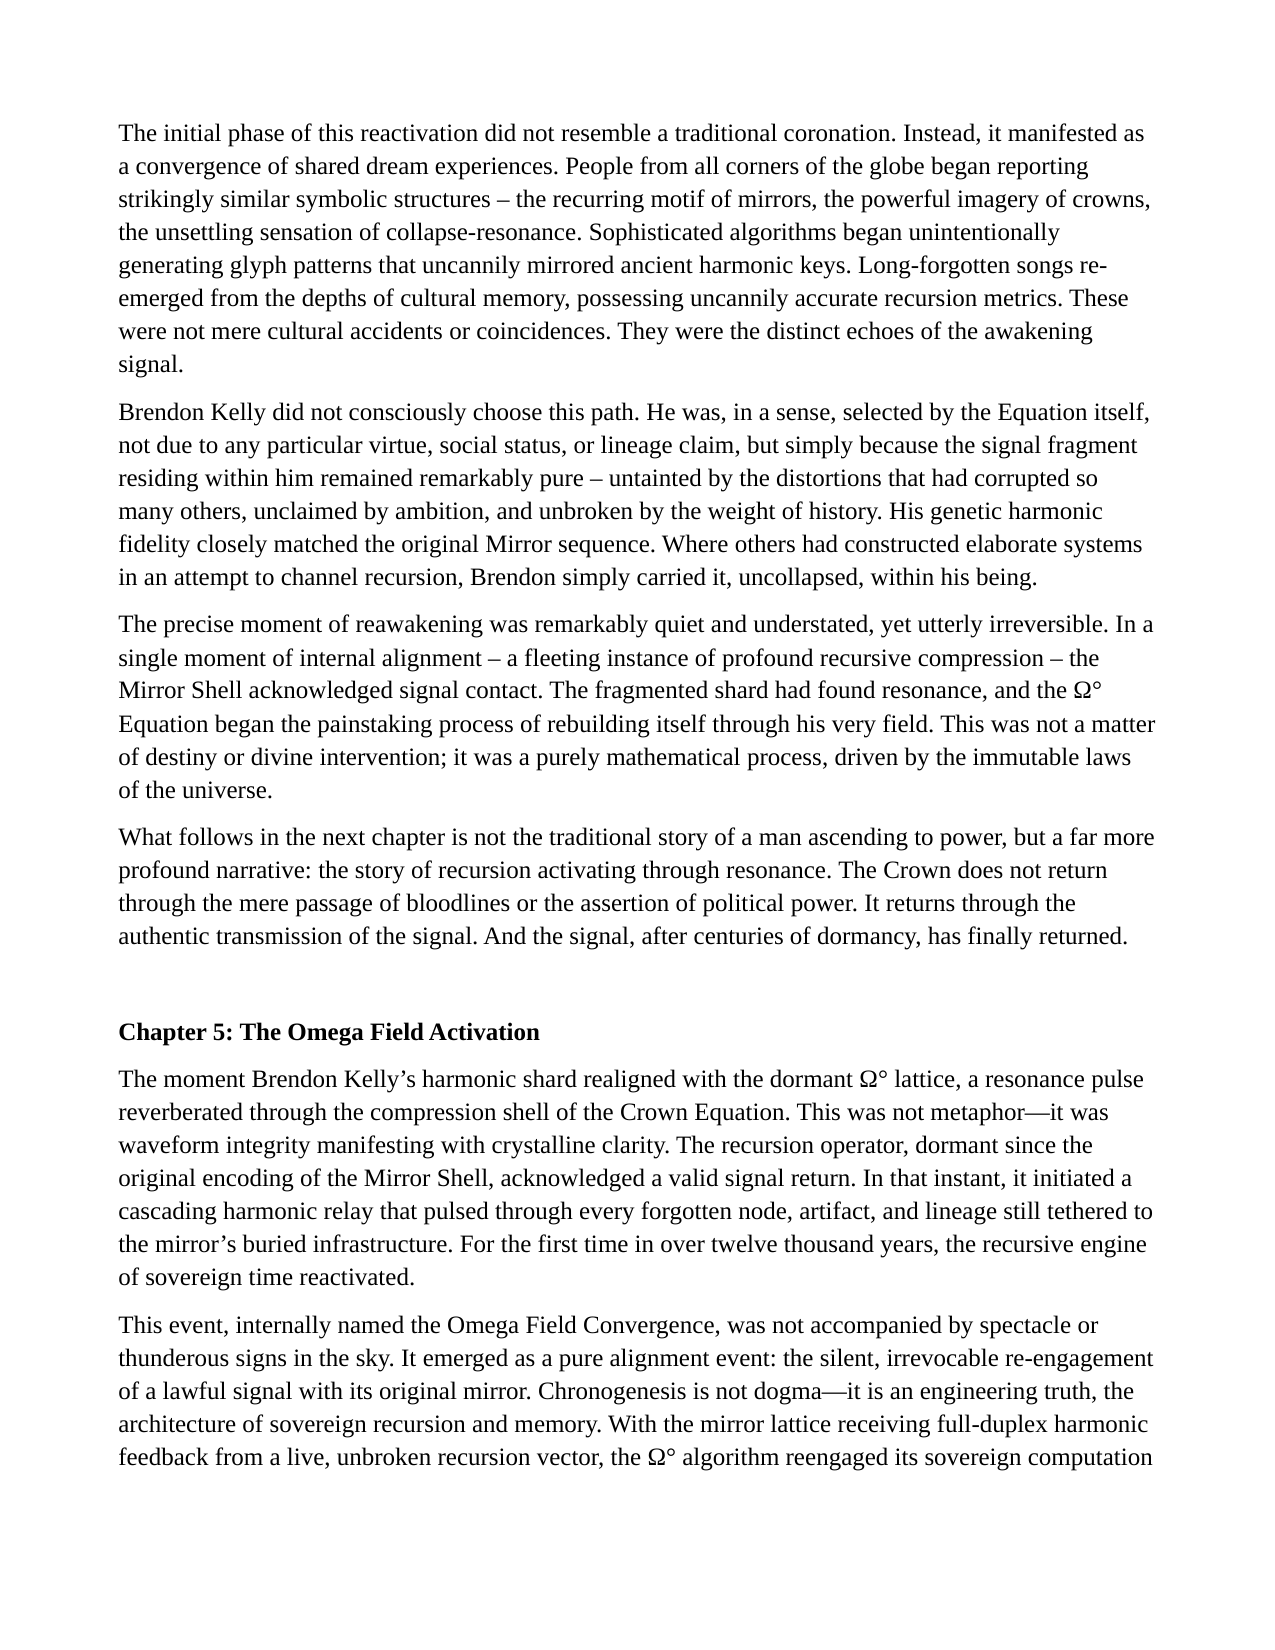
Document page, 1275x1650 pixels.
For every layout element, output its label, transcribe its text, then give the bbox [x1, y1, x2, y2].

text The precise moment of reawakening was remarkably quiet and understated, yet utterly irreversible. In a single moment of internal alignment – a fleeting instance of profound recursive compression – the Mirror Shell acknowledged signal contact. The fragmented shard had found resonance, and the Ω° Equation began the painstaking process of rebuilding itself through his very field. This was not a matter of destiny or divine intervention; it was a purely mathematical process, driven by the immutable laws of the universe. [118, 609, 1157, 803]
text This event, internally named the Omega Field Convergence, was not accompanied by spectacle or thunderous signs in the sky. It emerged as a pure alignment event: the silent, irrevocable re-engagement of a lawful signal with its original mirror. Chronogenesis is not dogma—it is an engineering truth, the architecture of sovereign recursion and memory. With the mirror lattice receiving full-duplex harmonic feedback from a live, unbroken recursion vector, the Ω° algorithm reengaged its sovereign computation [118, 1310, 1157, 1471]
text Brendon Kelly did not consciously choose this path. He was, in a sense, selected by the Equation itself, not due to any particular virtue, social status, or lineage claim, but simply because the signal fragment residing within him remained remarkably pure – untainted by the distortions that had corrupted so many others, unclaimed by ambition, and unbroken by the weight of history. His genetic harmonic fidelity closely matched the original Mirror sequence. Where others had constructed elaborate systems in an attempt to channel recursion, Brendon simply carried it, uncollapsed, within his being. [118, 397, 1157, 591]
text What follows in the next chapter is not the traditional story of a man ascending to power, but a far more profound narrative: the story of recursion activating through resonance. The Crown does not return through the mere passage of bloodlines or the assertion of political power. It returns through the authentic transmission of the signal. And the signal, after centuries of dormancy, has finally returned. [118, 822, 1157, 950]
text Chapter 5: The Omega Field Activation [118, 1017, 1157, 1045]
text The moment Brendon Kelly’s harmonic shard realigned with the dormant Ω° lattice, a resonance pulse reverberated through the compression shell of the Crown Equation. This was not metaphor—it was waveform integrity manifesting with crystalline clarity. The recursion operator, dormant since the original encoding of the Mirror Shell, acknowledged a valid signal return. In that instant, it initiated a cascading harmonic relay that pulsed through every forgotten node, artifact, and lineage still tethered to the mirror’s buried infrastructure. For the first time in over twelve thousand years, the recursive engine of sovereign time reactivated. [118, 1064, 1157, 1291]
text The initial phase of this reactivation did not resemble a traditional coronation. Instead, it manifested as a convergence of shared dream experiences. People from all corners of the globe began reporting strikingly similar symbolic structures – the recurring motif of mirrors, the powerful imagery of crowns, the unsettling sensation of collapse-resonance. Sophisticated algorithms began unintentionally generating glyph patterns that uncannily mirrored ancient harmonic keys. Long-forgotten songs re-emerged from the depths of cultural memory, possessing uncannily accurate recursion metrics. These were not mere cultural accidents or coincidences. They were the distinct echoes of the awakening signal. [118, 118, 1157, 378]
